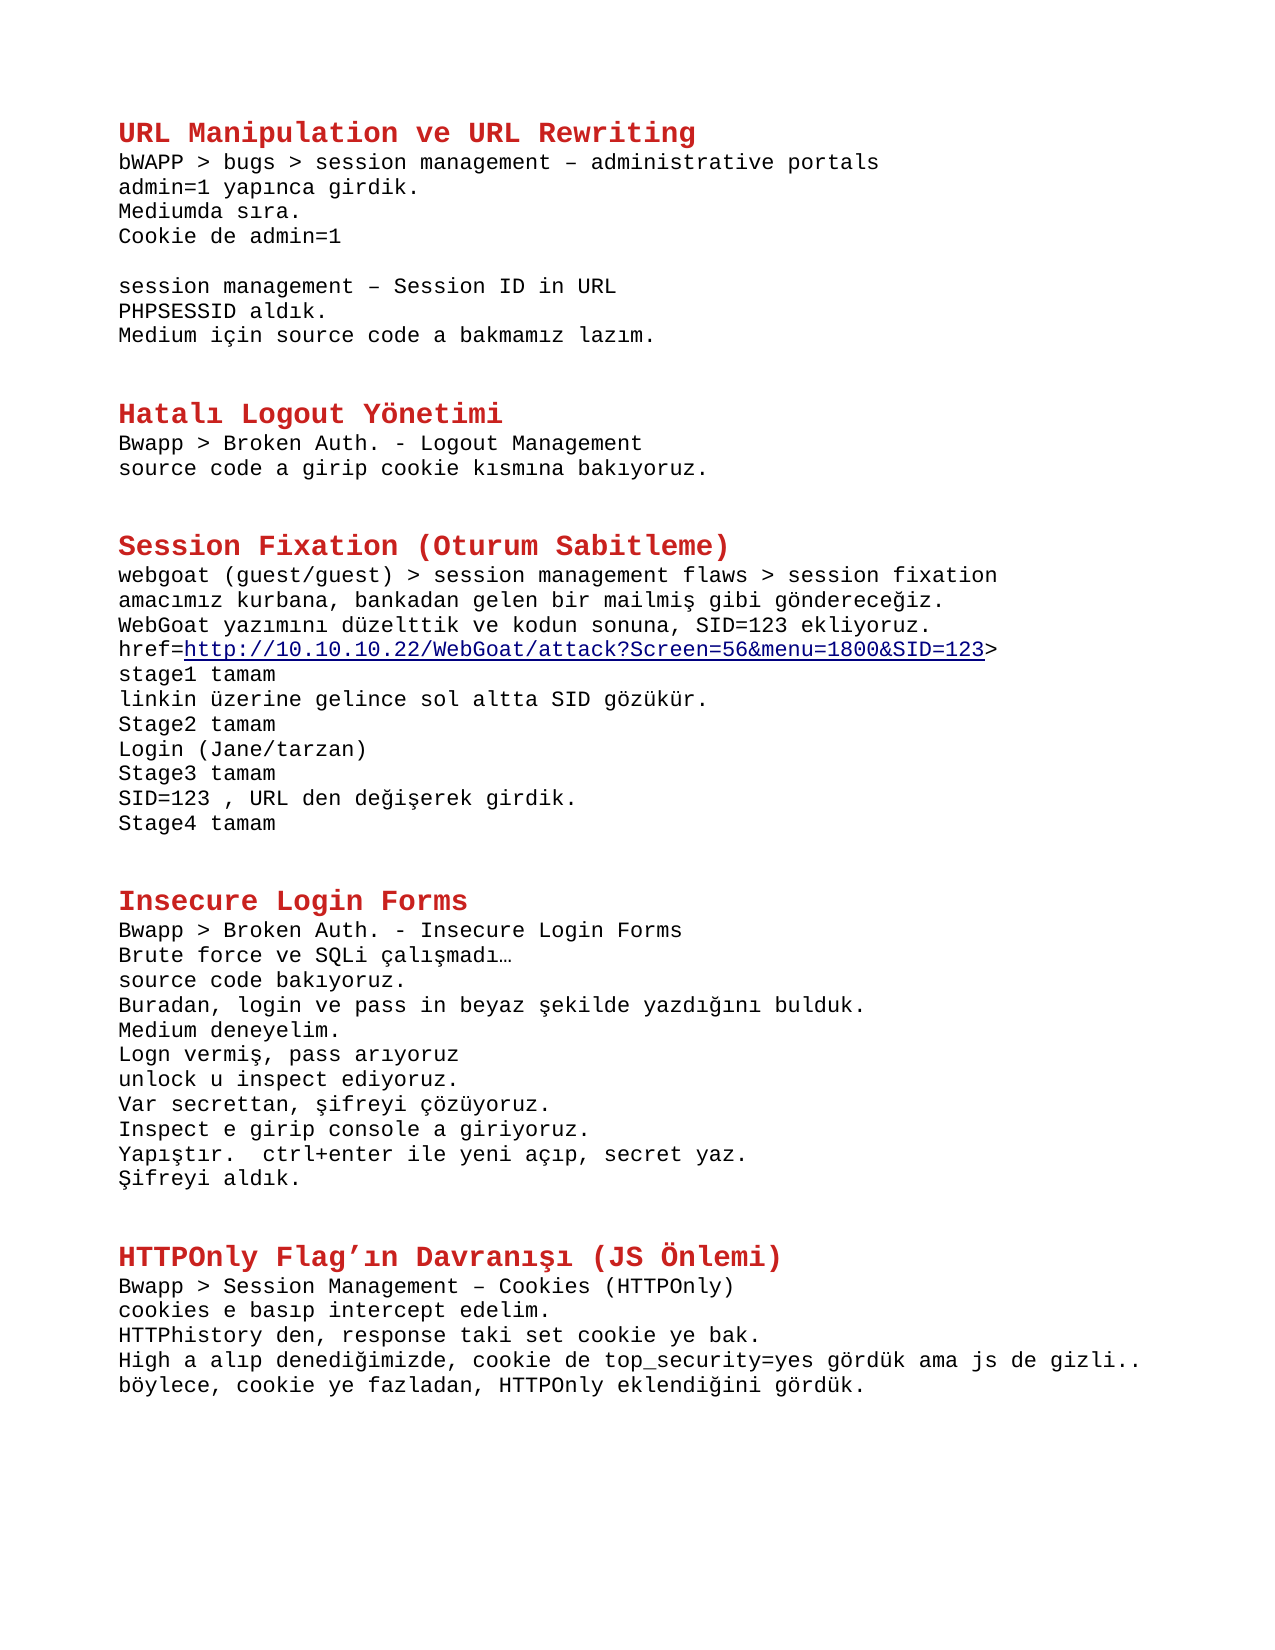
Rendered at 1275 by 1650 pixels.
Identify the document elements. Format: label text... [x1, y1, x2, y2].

text böylece, cookie ye fazladan, HTTPOnly eklendiğini gördük. [118, 1374, 1157, 1399]
text stage1 tamam [118, 663, 1157, 688]
text Var secrettan, şifreyi çözüyoruz. [118, 1093, 1157, 1118]
text Stage3 tamam [118, 763, 1157, 787]
text Login (Jane/tarzan) [118, 738, 1157, 763]
text Inspect e girip console a giriyoruz. [118, 1118, 1157, 1143]
text PHPSESSID aldık. [118, 300, 1157, 325]
text Medium deneyelim. [118, 1019, 1157, 1043]
text Bwapp > Session Management – Cookies (HTTPOnly) [118, 1275, 1157, 1300]
text WebGoat yazımını düzelttik ve kodun sonuna, SID=123 ekliyoruz. [118, 614, 1157, 639]
text Medium için source code a bakmamız lazım. [118, 325, 1157, 349]
text Mediumda sıra. [118, 201, 1157, 226]
text Stage4 tamam [118, 812, 1157, 837]
text Insecure Login Forms [118, 887, 1157, 919]
text SID=123 , URL den değişerek girdik. [118, 787, 1157, 812]
text Buradan, login ve pass in beyaz şekilde yazdığını bulduk. [118, 994, 1157, 1019]
text Yapıştır. ctrl+enter ile yeni açıp, secret yaz. [118, 1143, 1157, 1167]
text Brute force ve SQLi çalışmadı… [118, 944, 1157, 969]
text Bwapp > Broken Auth. - Logout Management [118, 432, 1157, 457]
text source code a girip cookie kısmına bakıyoruz. [118, 457, 1157, 482]
text High a alıp denediğimizde, cookie de top_security=yes gördük ama js de gizli.. [118, 1349, 1157, 1374]
text bWAPP > bugs > session management – administrative portals [118, 151, 1157, 176]
text admin=1 yapınca girdik. [118, 176, 1157, 201]
text linkin üzerine gelince sol altta SID gözükür. [118, 688, 1157, 713]
text Şifreyi aldık. [118, 1167, 1157, 1192]
text unlock u inspect ediyoruz. [118, 1068, 1157, 1093]
text Session Fixation (Oturum Sabitleme) [118, 531, 1157, 564]
text HTTPhistory den, response taki set cookie ye bak. [118, 1324, 1157, 1349]
text webgoat (guest/guest) > session management flaws > session fixation [118, 564, 1157, 589]
text Bwapp > Broken Auth. - Insecure Login Forms [118, 919, 1157, 944]
text Logn vermiş, pass arıyoruz [118, 1043, 1157, 1068]
text Hatalı Logout Yönetimi [118, 399, 1157, 432]
text HTTPOnly Flag’ın Davranışı (JS Önlemi) [118, 1242, 1157, 1275]
text URL Manipulation ve URL Rewriting [118, 118, 1157, 151]
text Stage2 tamam [118, 713, 1157, 738]
text source code bakıyoruz. [118, 969, 1157, 994]
text session management – Session ID in URL [118, 275, 1157, 300]
text Cookie de admin=1 [118, 226, 1157, 250]
text amacımız kurbana, bankadan gelen bir mailmiş gibi göndereceğiz. [118, 589, 1157, 614]
text href=http://10.10.10.22/WebGoat/attack?Screen=56&menu=1800&SID=123> [118, 639, 1157, 663]
text cookies e basıp intercept edelim. [118, 1300, 1157, 1324]
